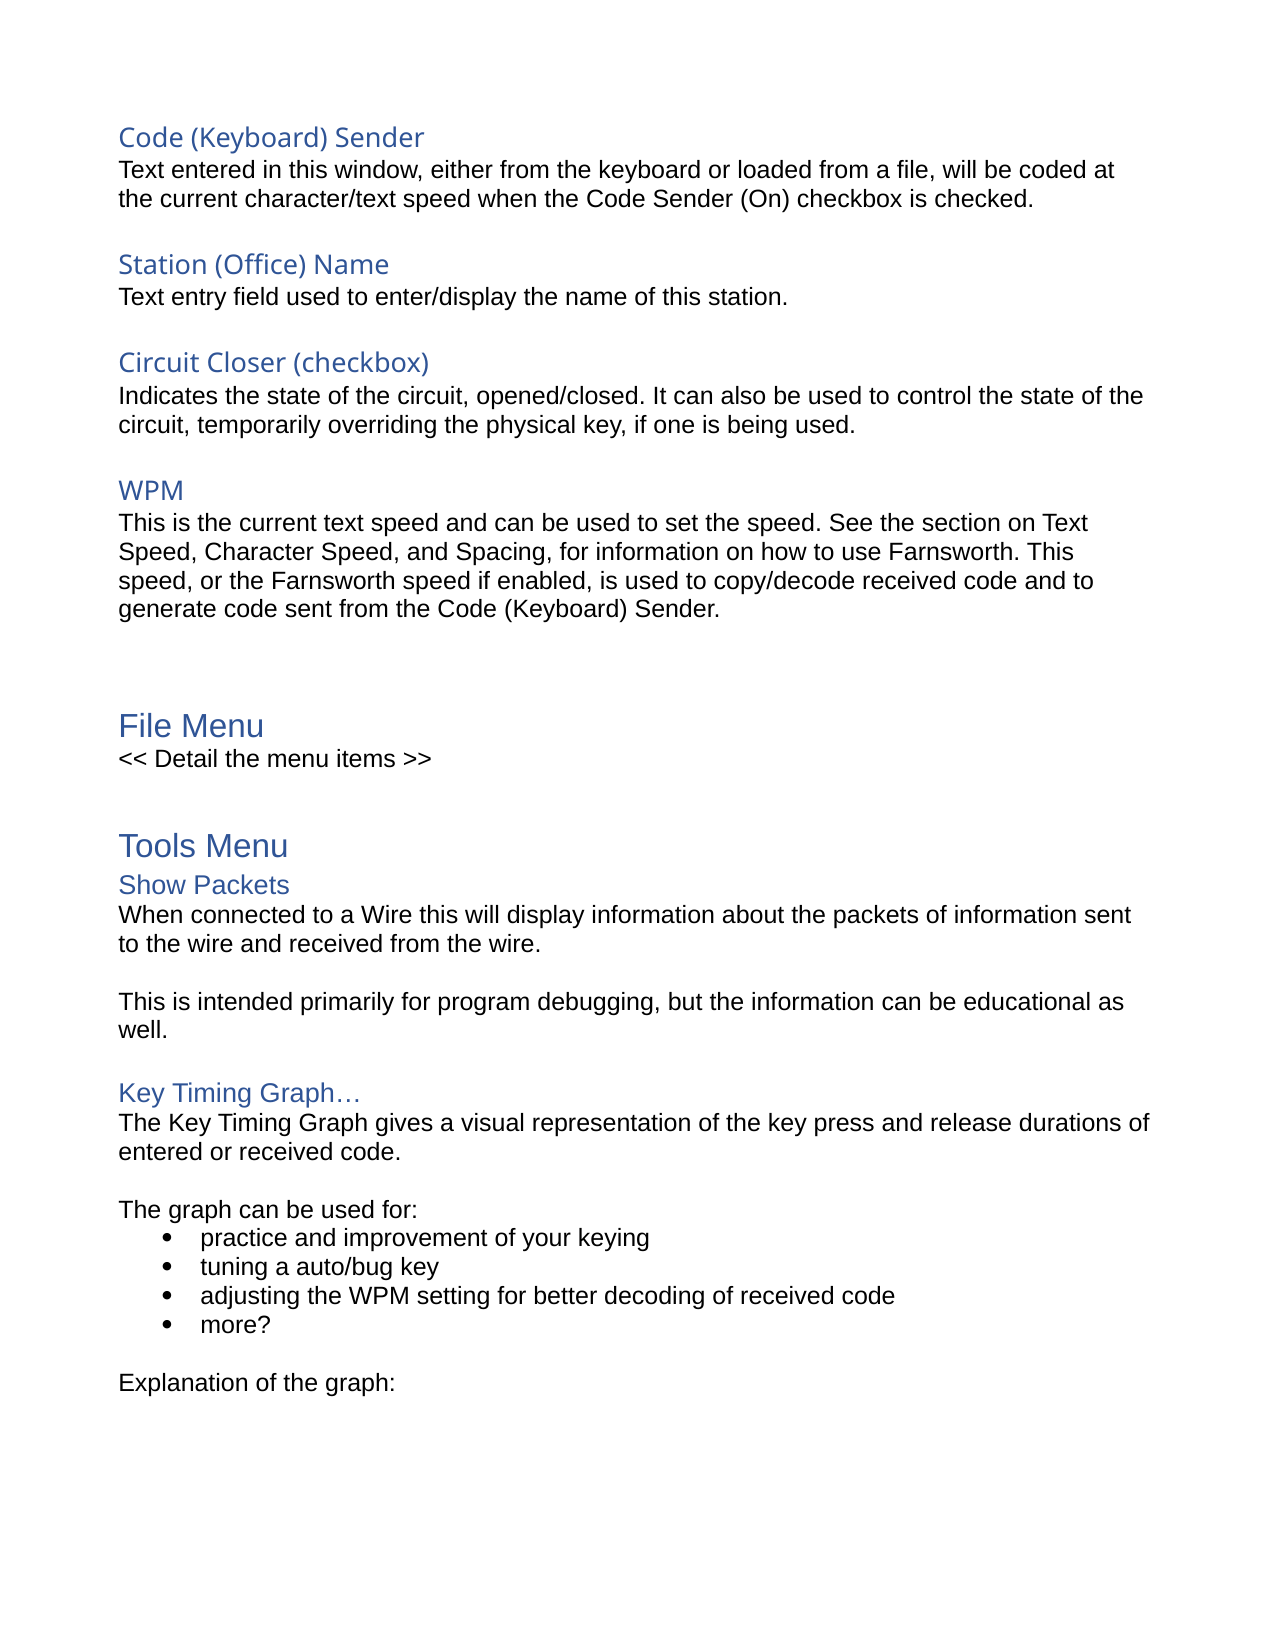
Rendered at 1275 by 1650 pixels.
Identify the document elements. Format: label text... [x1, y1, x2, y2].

subtitle Show Packets [118, 869, 1157, 900]
text When connected to a Wire this will display information about the packets of information sent to the wire and received from the wire. [118, 900, 1157, 958]
text << Detail the menu items >> [118, 744, 1157, 773]
text The graph can be used for: [118, 1194, 1157, 1223]
text Explanation of the graph: [118, 1367, 1157, 1396]
text The Key Timing Graph gives a visual representation of the key press and release durations of entered or received code. [118, 1108, 1157, 1166]
text Text entry field used to enter/display the name of this station. [118, 282, 1157, 311]
subtitle Tools Menu [118, 827, 1157, 865]
text This is intended primarily for program debugging, but the information can be educational as well. [118, 987, 1157, 1044]
subtitle Code (Keyboard) Sender [118, 118, 1157, 155]
subtitle WPM [118, 471, 1157, 508]
subtitle Station (Office) Name [118, 245, 1157, 282]
text This is the current text speed and can be used to set the speed. See the section on Text Speed, Character Speed, and Spacing, for information on how to use Farnsworth. This speed, or the Farnsworth speed if enabled, is used to copy/decode received code and to generate code sent from the Code (Keyboard) Sender. [118, 508, 1157, 623]
subtitle File Menu [118, 706, 1157, 744]
list practice and improvement of your keying [163, 1223, 1157, 1252]
subtitle Key Timing Graph… [118, 1077, 1157, 1108]
text Indicates the state of the circuit, opened/closed. It can also be used to control the state of the circuit, temporarily overriding the physical key, if one is being used. [118, 381, 1157, 438]
list more? [163, 1310, 1157, 1339]
list adjusting the WPM setting for better decoding of received code [163, 1281, 1157, 1310]
text Text entered in this window, either from the keyboard or loaded from a file, will be coded at the current character/text speed when the Code Sender (On) checkbox is checked. [118, 155, 1157, 212]
list tuning a auto/bug key [163, 1252, 1157, 1281]
subtitle Circuit Closer (checkbox) [118, 344, 1157, 381]
